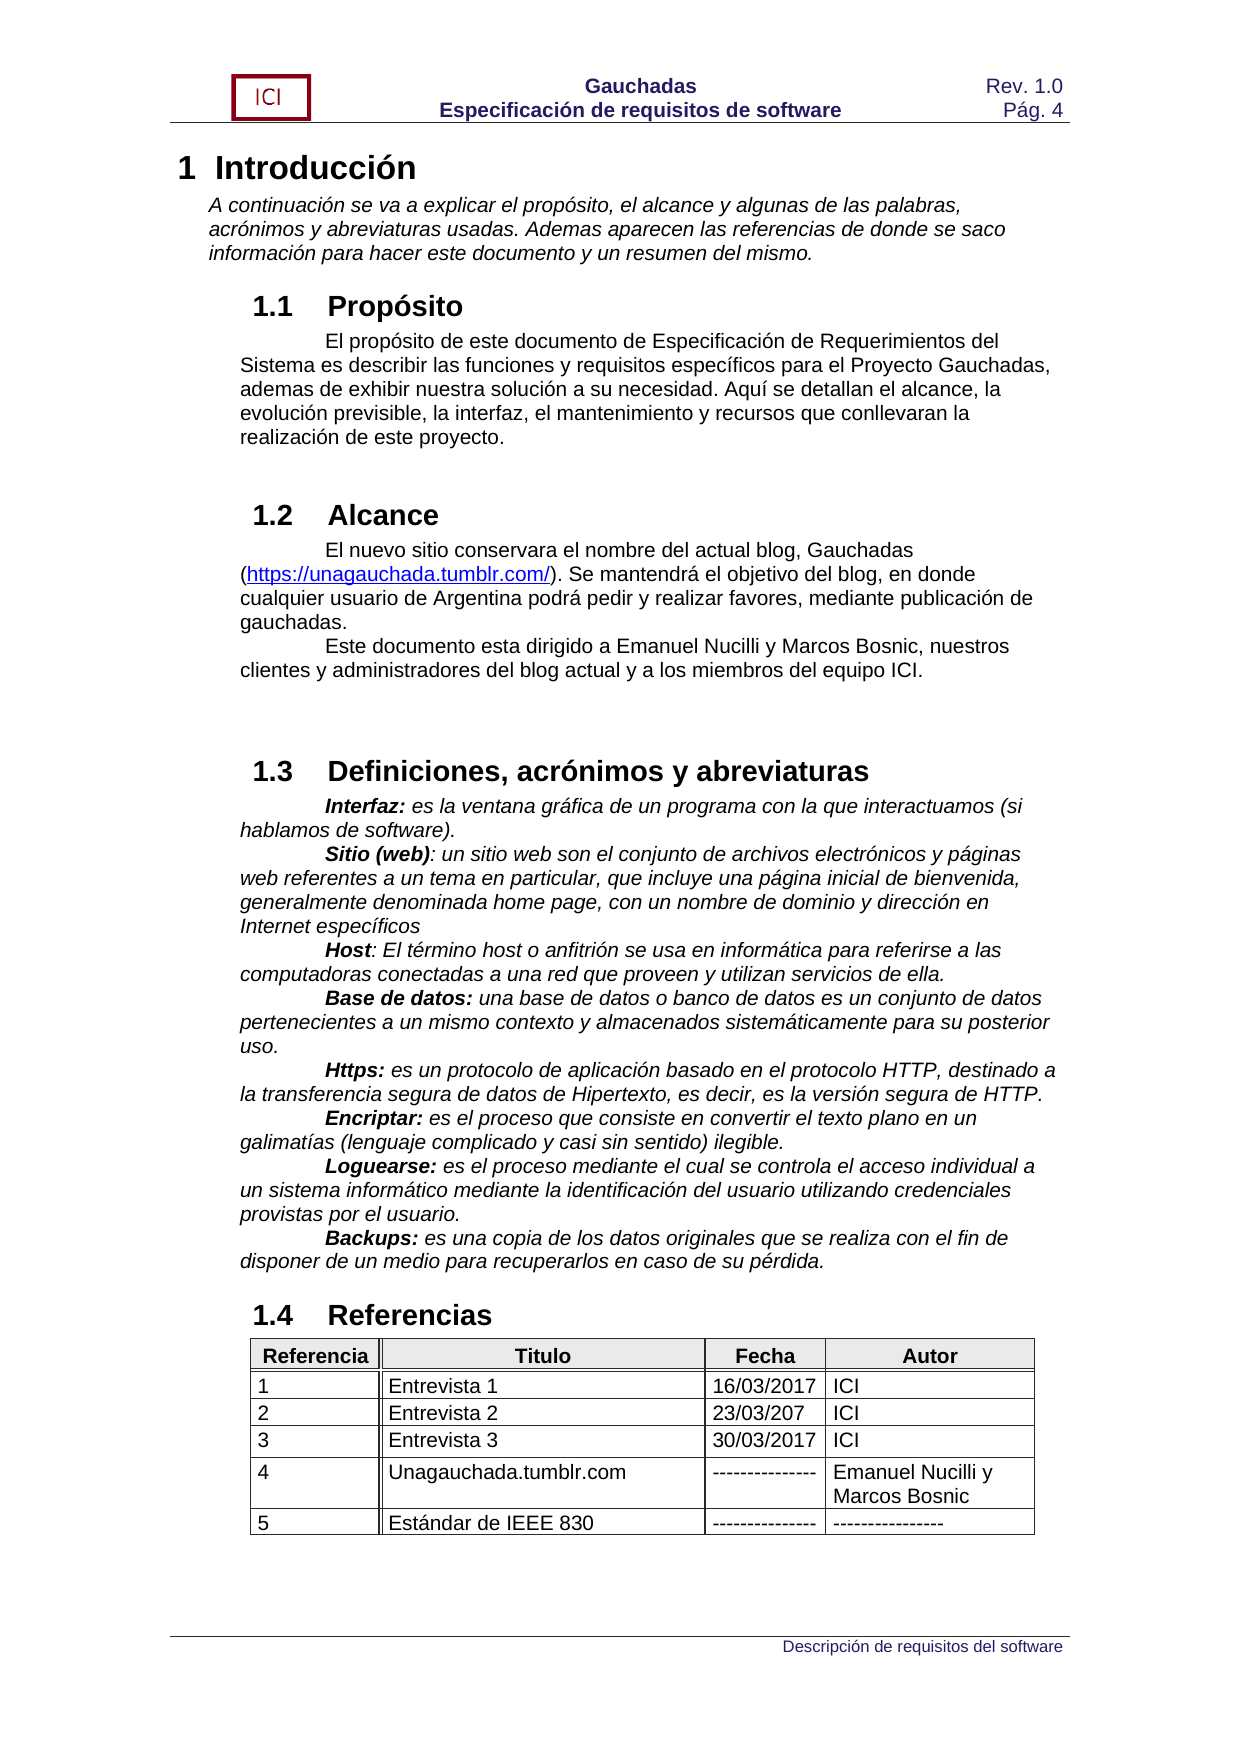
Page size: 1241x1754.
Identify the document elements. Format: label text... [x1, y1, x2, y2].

subtitle Referencias [252, 1298, 1063, 1332]
table_cell 23/03/207 [706, 1399, 825, 1425]
table_cell Entrevista 1 [383, 1372, 704, 1398]
table_header Fecha [706, 1339, 825, 1368]
table_cell --------------- [706, 1458, 825, 1507]
table_cell 16/03/2017 [706, 1372, 825, 1398]
subtitle Definiciones, acrónimos y abreviaturas [252, 754, 1063, 788]
table_cell ICI [826, 1372, 1034, 1398]
text Este documento esta dirigido a Emanuel Nucilli y Marcos Bosnic, nuestros clientes y administradores del blog actual y a los miembros del equipo ICI. [240, 633, 1063, 681]
text El nuevo sitio conservara el nombre del actual blog, Gauchadas (https://unagauchada.tumblr.com/). Se mantendrá el objetivo del blog, en donde cualquier usuario de Argentina podrá pedir y realizar favores, mediante publicación de gauchadas. [240, 538, 1063, 633]
text Sitio (web): un sitio web son el conjunto de archivos electrónicos y páginas web referentes a un tema en particular, que incluye una página inicial de bienvenida, generalmente denominada home page, con un nombre de dominio y dirección en Internet específicos [240, 842, 1063, 938]
table_header Titulo [383, 1339, 704, 1368]
table_cell Estándar de IEEE 830 [383, 1509, 704, 1534]
table_cell 5 [251, 1509, 378, 1534]
text Interfaz: es la ventana gráfica de un programa con la que interactuamos (si hablamos de software). [240, 794, 1063, 842]
table_cell Entrevista 3 [383, 1426, 704, 1457]
text Backups: es una copia de los datos originales que se realiza con el fin de disponer de un medio para recuperarlos en caso de su pérdida. [240, 1225, 1063, 1273]
table_cell 30/03/2017 [706, 1426, 825, 1457]
table_cell ---------------- [826, 1509, 1034, 1534]
table_cell 4 [251, 1458, 378, 1507]
table_cell 1 [251, 1372, 378, 1398]
picture [231, 74, 312, 121]
table_cell ICI [826, 1399, 1034, 1425]
table_header Referencia [251, 1339, 378, 1368]
text Https: es un protocolo de aplicación basado en el protocolo HTTP, destinado a la transferencia segura de datos de Hipertexto, es decir, es la versión segura de HTTP. [240, 1058, 1063, 1106]
table_cell 3 [251, 1426, 378, 1457]
subtitle Propósito [252, 289, 1063, 323]
text Encriptar: es el proceso que consiste en convertir el texto plano en un galimatías (lenguaje complicado y casi sin sentido) ilegible. [240, 1106, 1063, 1153]
table_header Autor [826, 1339, 1034, 1368]
table_cell Emanuel Nucilli y Marcos Bosnic [826, 1458, 1034, 1507]
text El propósito de este documento de Especificación de Requerimientos del Sistema es describir las funciones y requisitos específicos para el Proyecto Gauchadas, ademas de exhibir nuestra solución a su necesidad. Aquí se detallan el alcance, la evolución previsible, la interfaz, el mantenimiento y recursos que conllevaran la realización de este proyecto. [240, 329, 1063, 449]
table_cell ICI [826, 1426, 1034, 1457]
table_cell --------------- [706, 1509, 825, 1534]
text Base de datos: una base de datos o banco de datos es un conjunto de datos pertenecientes a un mismo contexto y almacenados sistemáticamente para su posterior uso. [240, 986, 1063, 1058]
text A continuación se va a explicar el propósito, el alcance y algunas de las palabras, acrónimos y abreviaturas usadas. Ademas aparecen las referencias de donde se saco información para hacer este documento y un resumen del mismo. [208, 192, 1063, 264]
text Host: El término host o anfitrión se usa en informática para referirse a las computadoras conectadas a una red que proveen y utilizan servicios de ella. [240, 938, 1063, 986]
subtitle Alcance [252, 498, 1063, 531]
table_cell 2 [251, 1399, 378, 1425]
table_cell Entrevista 2 [383, 1399, 704, 1425]
text Loguearse: es el proceso mediante el cual se controla el acceso individual a un sistema informático mediante la identificación del usuario utilizando credenciales provistas por el usuario. [240, 1153, 1063, 1225]
subtitle Introducción [177, 148, 1063, 186]
table_cell Unagauchada.tumblr.com [383, 1458, 704, 1507]
